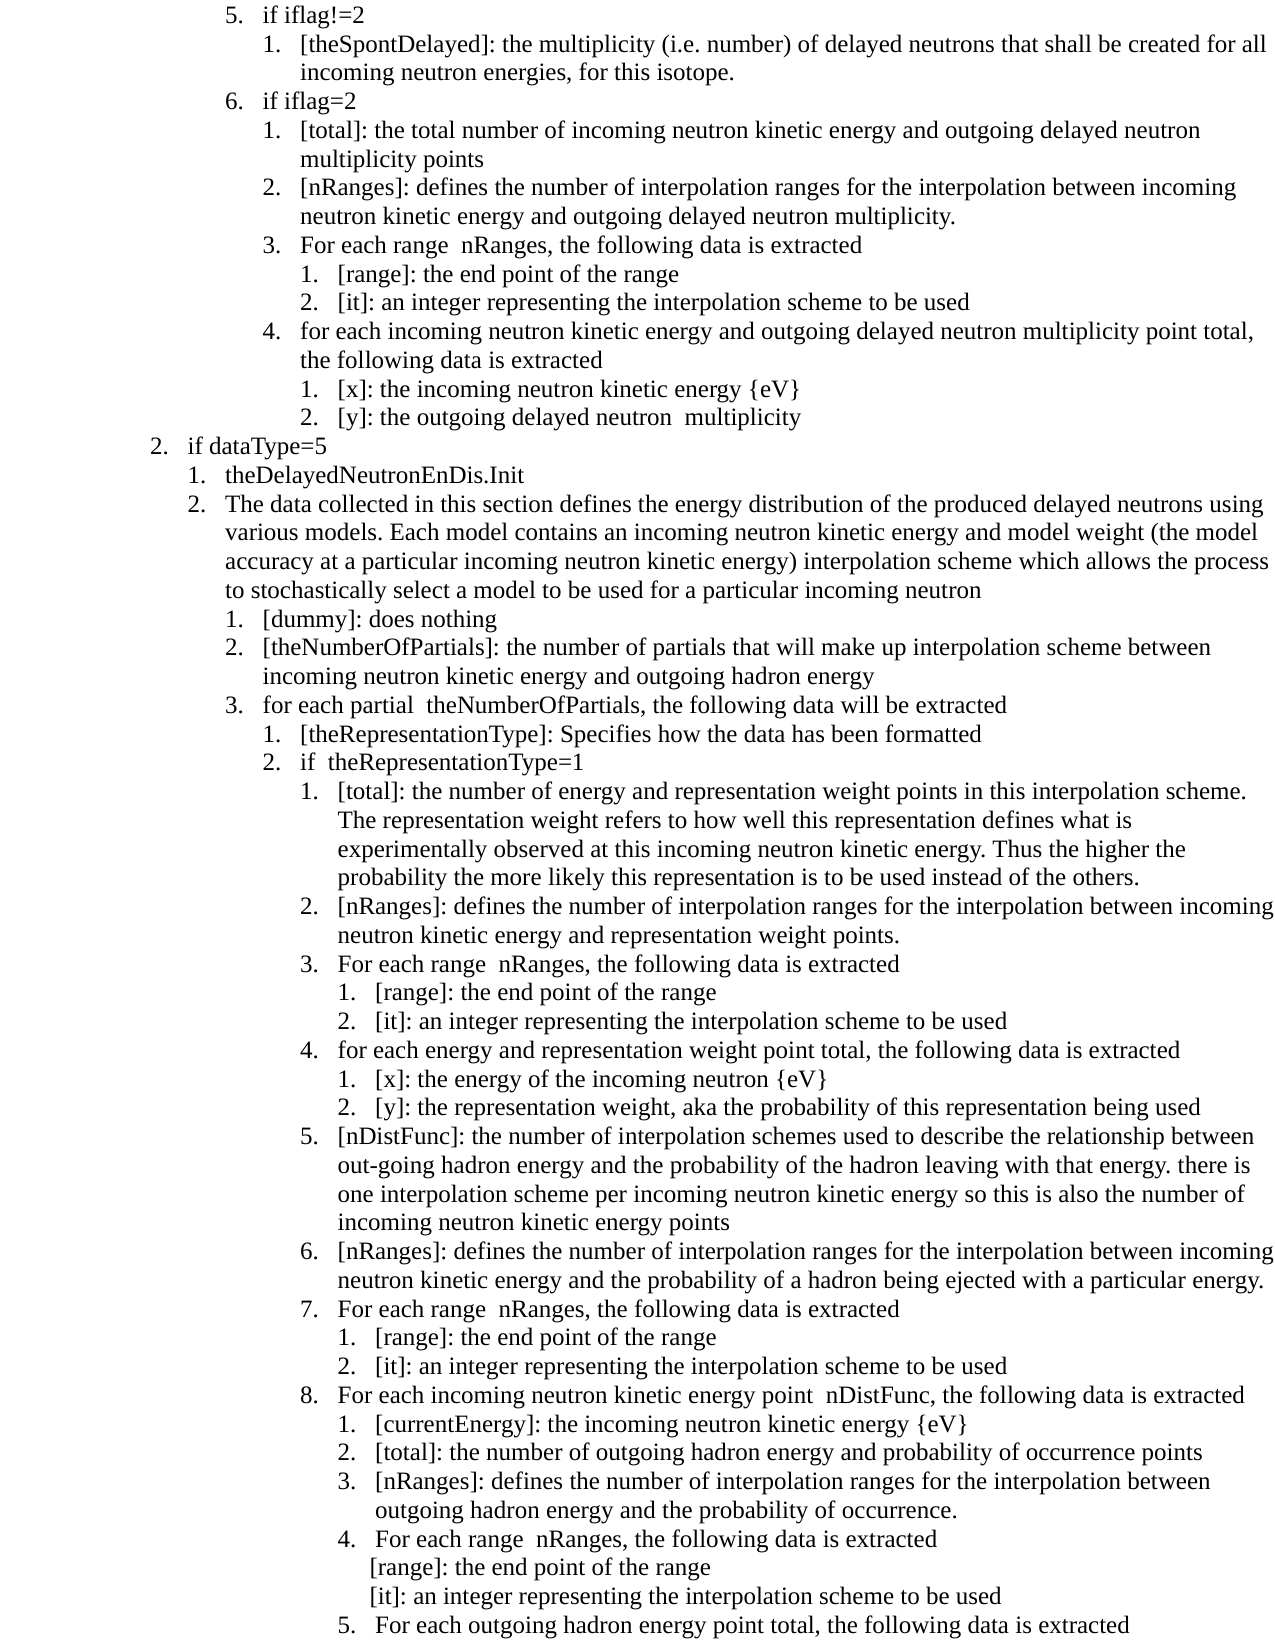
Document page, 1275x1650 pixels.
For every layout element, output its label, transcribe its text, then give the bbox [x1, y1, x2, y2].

list For each incoming neutron kinetic energy point nDistFunc, the following data is extracted [300, 1380, 1275, 1409]
list [dummy]: does nothing [225, 604, 1275, 632]
list [y]: the outgoing delayed neutron multiplicity [300, 402, 1275, 431]
text [it]: an integer representing the interpolation scheme to be used [369, 1581, 1275, 1610]
list [it]: an integer representing the interpolation scheme to be used [337, 1006, 1275, 1035]
list The data collected in this section defines the energy distribution of the produced delayed neutrons using various models. Each model contains an incoming neutron kinetic energy and model weight (the model accuracy at a particular incoming neutron kinetic energy) interpolation scheme which allows the process to stochastically select a model to be used for a particular incoming neutron [187, 489, 1275, 604]
list [theNumberOfPartials]: the number of partials that will make up interpolation scheme between incoming neutron kinetic energy and outgoing hadron energy [225, 632, 1275, 690]
list For each range nRanges, the following data is extracted [337, 1524, 1275, 1552]
list [currentEnergy]: the incoming neutron kinetic energy {eV} [337, 1409, 1275, 1437]
list [total]: the number of outgoing hadron energy and probability of occurrence points [337, 1437, 1275, 1466]
list [it]: an integer representing the interpolation scheme to be used [300, 287, 1275, 316]
list [nRanges]: defines the number of interpolation ranges for the interpolation between incoming neutron kinetic energy and outgoing delayed neutron multiplicity. [262, 172, 1275, 230]
list [y]: the representation weight, aka the probability of this representation being used [337, 1092, 1275, 1121]
list for each energy and representation weight point total, the following data is extracted [300, 1035, 1275, 1064]
list [x]: the incoming neutron kinetic energy {eV} [300, 374, 1275, 402]
list For each range nRanges, the following data is extracted [300, 949, 1275, 977]
list for each incoming neutron kinetic energy and outgoing delayed neutron multiplicity point total, the following data is extracted [262, 316, 1275, 374]
list [total]: the total number of incoming neutron kinetic energy and outgoing delayed neutron multiplicity points [262, 115, 1275, 172]
list For each range nRanges, the following data is extracted [300, 1294, 1275, 1322]
list if theRepresentationType=1 [262, 747, 1275, 776]
list [it]: an integer representing the interpolation scheme to be used [337, 1351, 1275, 1380]
list [theSpontDelayed]: the multiplicity (i.e. number) of delayed neutrons that shall be created for all incoming neutron energies, for this isotope. [262, 29, 1275, 86]
list [total]: the number of energy and representation weight points in this interpolation scheme. The representation weight refers to how well this representation defines what is experimentally observed at this incoming neutron kinetic energy. Thus the higher the probability the more likely this representation is to be used instead of the others. [300, 776, 1275, 891]
list [nRanges]: defines the number of interpolation ranges for the interpolation between incoming neutron kinetic energy and representation weight points. [300, 891, 1275, 949]
list if iflag=2 [225, 86, 1275, 115]
list [theRepresentationType]: Specifies how the data has been formatted [262, 719, 1275, 747]
list for each partial theNumberOfPartials, the following data will be extracted [225, 690, 1275, 719]
list if iflag!=2 [225, 0, 1275, 29]
list For each outgoing hadron energy point total, the following data is extracted [337, 1610, 1275, 1639]
list [nRanges]: defines the number of interpolation ranges for the interpolation between outgoing hadron energy and the probability of occurrence. [337, 1466, 1275, 1524]
text [range]: the end point of the range [369, 1552, 1275, 1581]
list [range]: the end point of the range [337, 977, 1275, 1006]
list if dataType=5 [150, 431, 1275, 460]
list [nDistFunc]: the number of interpolation schemes used to describe the relationship between out-going hadron energy and the probability of the hadron leaving with that energy. there is one interpolation scheme per incoming neutron kinetic energy so this is also the number of incoming neutron kinetic energy points [300, 1121, 1275, 1236]
list [x]: the energy of the incoming neutron {eV} [337, 1064, 1275, 1092]
list [nRanges]: defines the number of interpolation ranges for the interpolation between incoming neutron kinetic energy and the probability of a hadron being ejected with a particular energy. [300, 1236, 1275, 1294]
list [range]: the end point of the range [300, 259, 1275, 287]
list [range]: the end point of the range [337, 1322, 1275, 1351]
list theDelayedNeutronEnDis.Init [187, 460, 1275, 489]
list For each range nRanges, the following data is extracted [262, 230, 1275, 259]
